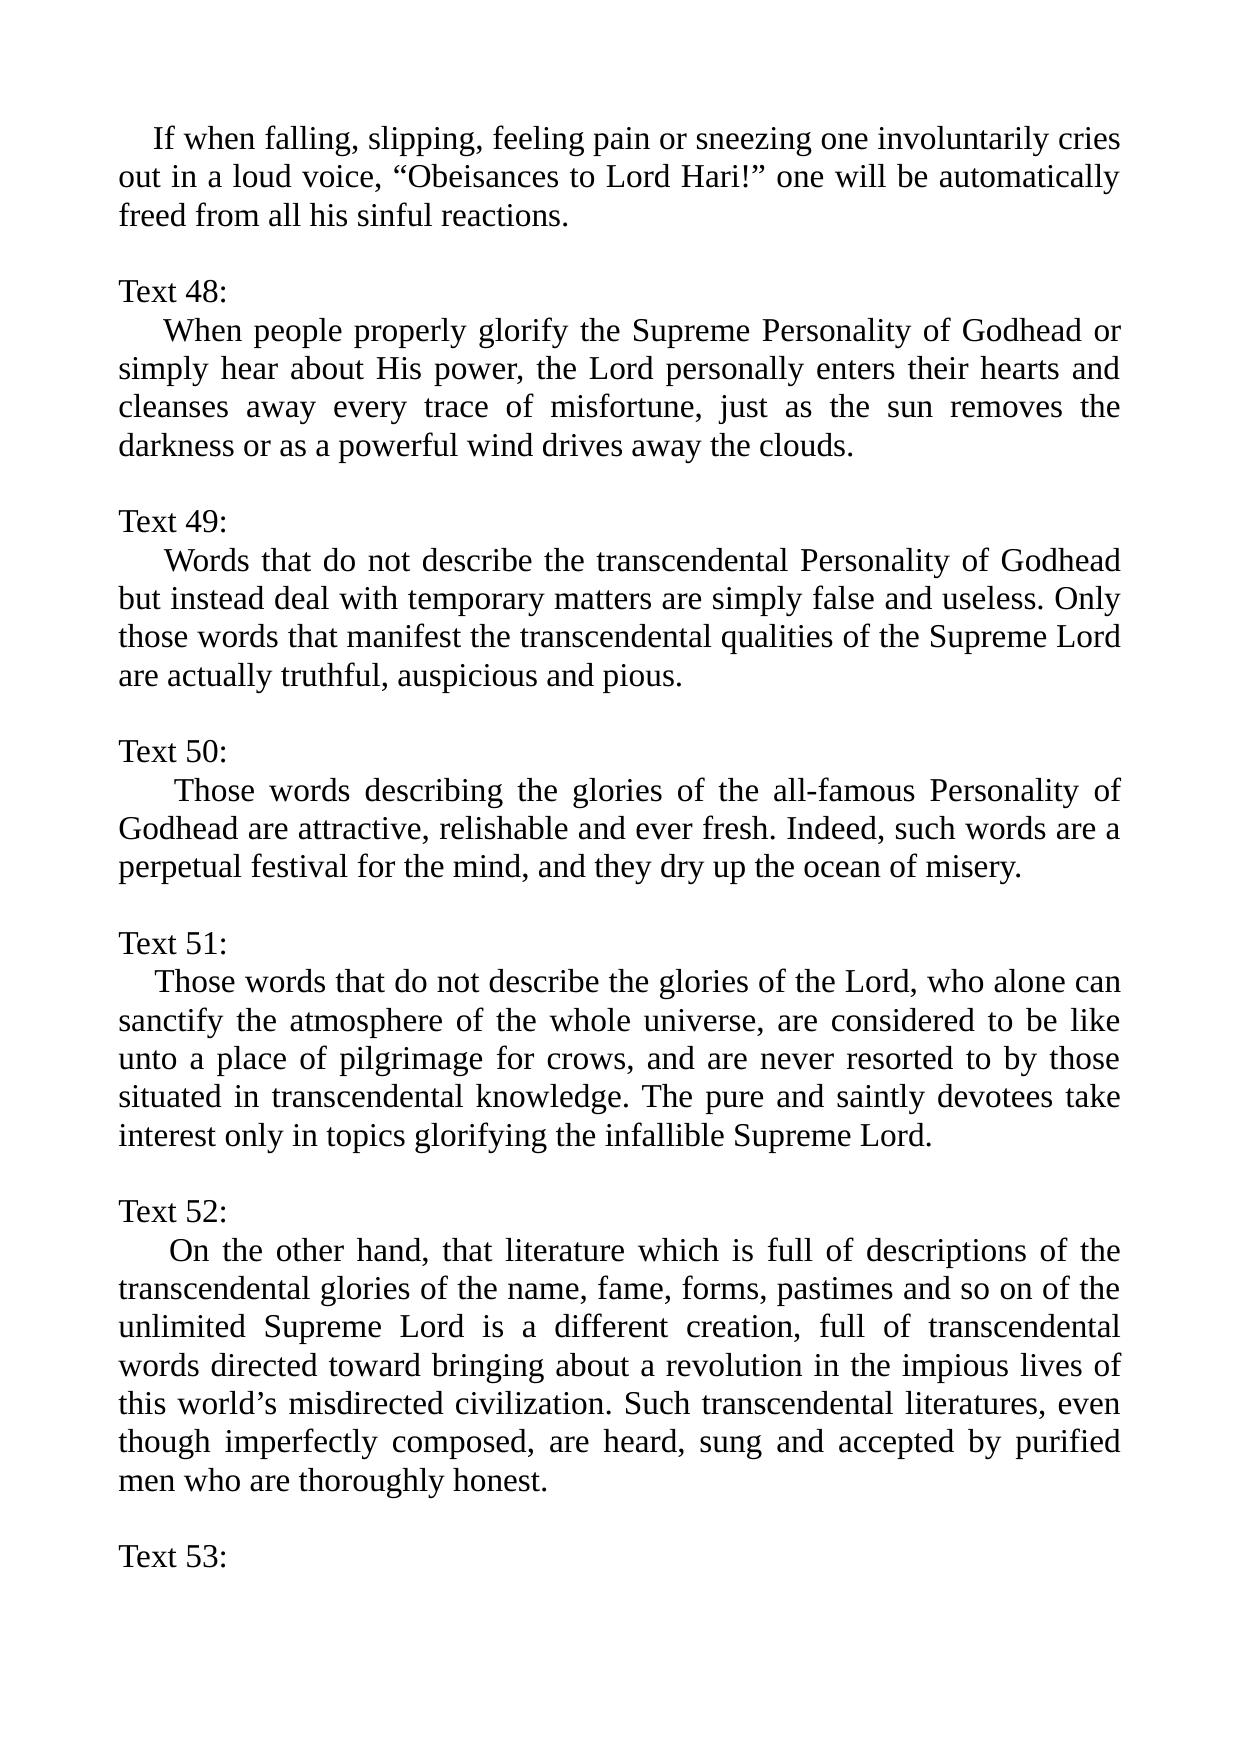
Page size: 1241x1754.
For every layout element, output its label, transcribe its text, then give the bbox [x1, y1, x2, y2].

text Text 52: [118, 1191, 1122, 1230]
text Those words that do not describe the glories of the Lord, who alone can sanctify the atmosphere of the whole universe, are considered to be like unto a place of pilgrimage for crows, and are never resorted to by those situated in transcendental knowledge. The pure and saintly devotees take interest only in topics glorifying the infallible Supreme Lord. [118, 961, 1122, 1153]
text Those words describing the glories of the all-famous Personality of Godhead are attractive, relishable and ever fresh. Indeed, such words are a perpetual festival for the mind, and they dry up the ocean of misery. [118, 770, 1122, 885]
text If when falling, slipping, feeling pain or sneezing one involuntarily cries out in a loud voice, “Obeisances to Lord Hari!” one will be automatically freed from all his sinful reactions. [118, 118, 1122, 233]
text Text 51: [118, 923, 1122, 961]
text Text 49: [118, 501, 1122, 540]
text Text 48: [118, 271, 1122, 310]
text On the other hand, that literature which is full of descriptions of the transcendental glories of the name, fame, forms, pastimes and so on of the unlimited Supreme Lord is a different creation, full of transcendental words directed toward bringing about a revolution in the impious lives of this world’s misdirected civilization. Such transcendental literatures, even though imperfectly composed, are heard, sung and accepted by purified men who are thoroughly honest. [118, 1230, 1122, 1498]
text Text 50: [118, 731, 1122, 770]
text When people properly glorify the Supreme Personality of Godhead or simply hear about His power, the Lord personally enters their hearts and cleanses away every trace of misfortune, just as the sun removes the darkness or as a powerful wind drives away the clouds. [118, 310, 1122, 463]
text Text 53: [118, 1536, 1122, 1575]
text Words that do not describe the transcendental Personality of Godhead but instead deal with temporary matters are simply false and useless. Only those words that manifest the transcendental qualities of the Supreme Lord are actually truthful, auspicious and pious. [118, 540, 1122, 693]
